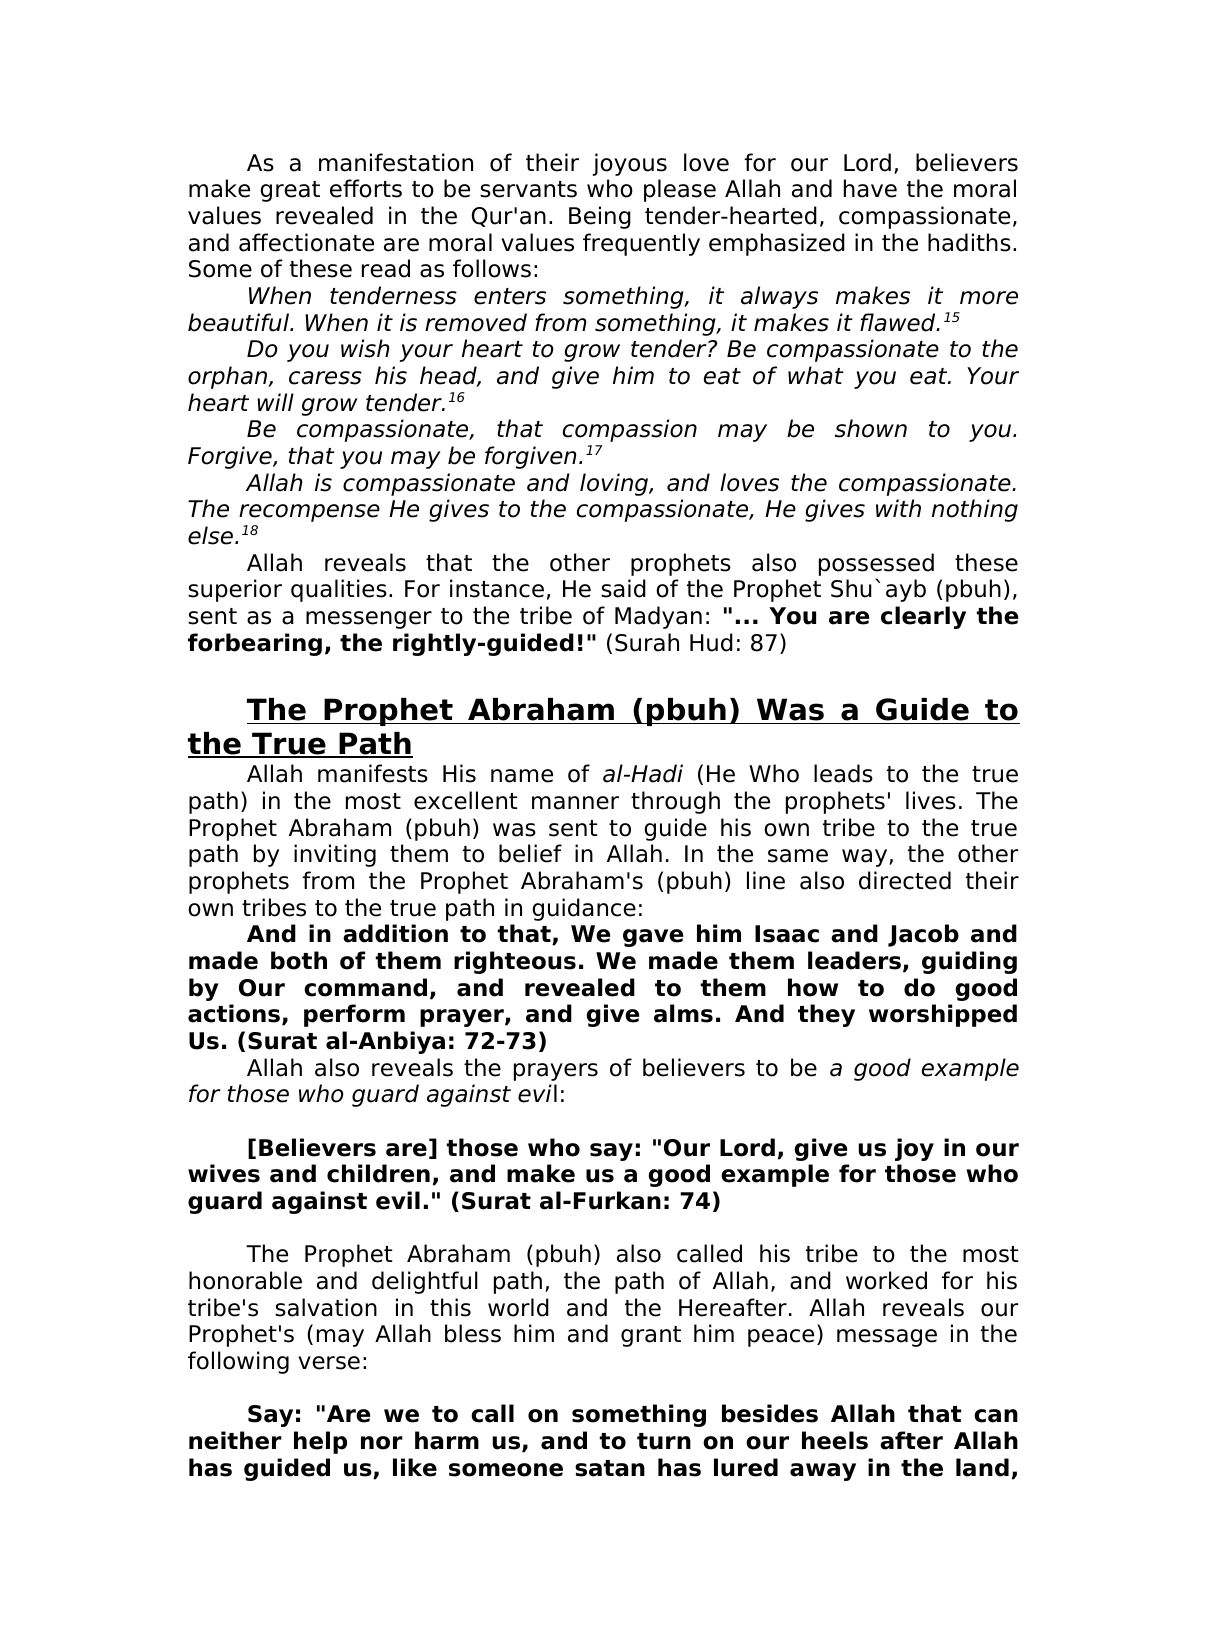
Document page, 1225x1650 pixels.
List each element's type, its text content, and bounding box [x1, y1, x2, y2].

text Do you wish your heart to grow tender? Be compassionate to the orphan, caress his head, and give him to eat of what you eat. Your heart will grow tender.16 [187, 337, 1020, 417]
text As a manifestation of their joyous love for our Lord, believers make great efforts to be servants who please Allah and have the moral values revealed in the Qur'an. Being tender-hearted, compassionate, and affectionate are moral values frequently emphasized in the hadiths. Some of these read as follows: [187, 150, 1020, 283]
text The Prophet Abraham (pbuh) also called his tribe to the most honorable and delightful path, the path of Allah, and worked for his tribe's salvation in this world and the Hereafter. Allah reveals our Prophet's (may Allah bless him and grant him peace) message in the following verse: [187, 1241, 1020, 1375]
text Allah also reveals the prayers of believers to be a good example for those who guard against evil: [187, 1055, 1020, 1108]
text Allah manifests His name of al-Hadi (He Who leads to the true path) in the most excellent manner through the prophets' lives. The Prophet Abraham (pbuh) was sent to guide his own tribe to the true path by inviting them to belief in Allah. In the same way, the other prophets from the Prophet Abraham's (pbuh) line also directed their own tribes to the true path in guidance: [187, 761, 1020, 921]
text Be compassionate, that compassion may be shown to you. Forgive, that you may be forgiven.17 [187, 417, 1020, 470]
text Say: "Are we to call on something besides Allah that can neither help nor harm us, and to turn on our heels after Allah has guided us, like someone satan has lured away in the land, [187, 1401, 1020, 1481]
text [Believers are] those who say: "Our Lord, give us joy in our wives and children, and make us a good example for those who guard against evil." (Surat al-Furkan: 74) [187, 1135, 1020, 1215]
text When tenderness enters something, it always makes it more beautiful. When it is removed from something, it makes it flawed.15 [187, 283, 1020, 337]
text The Prophet Abraham (pbuh) Was a Guide to the True Path [187, 693, 1020, 761]
text Allah is compassionate and loving, and loves the compassionate. The recompense He gives to the compassionate, He gives with nothing else.18 [187, 470, 1020, 550]
text And in addition to that, We gave him Isaac and Jacob and made both of them righteous. We made them leaders, guiding by Our command, and revealed to them how to do good actions, perform prayer, and give alms. And they worshipped Us. (Surat al-Anbiya: 72-73) [187, 921, 1020, 1055]
text Allah reveals that the other prophets also possessed these superior qualities. For instance, He said of the Prophet Shu`ayb (pbuh), sent as a messenger to the tribe of Madyan: "... You are clearly the forbearing, the rightly-guided!" (Surah Hud: 87) [187, 550, 1020, 657]
